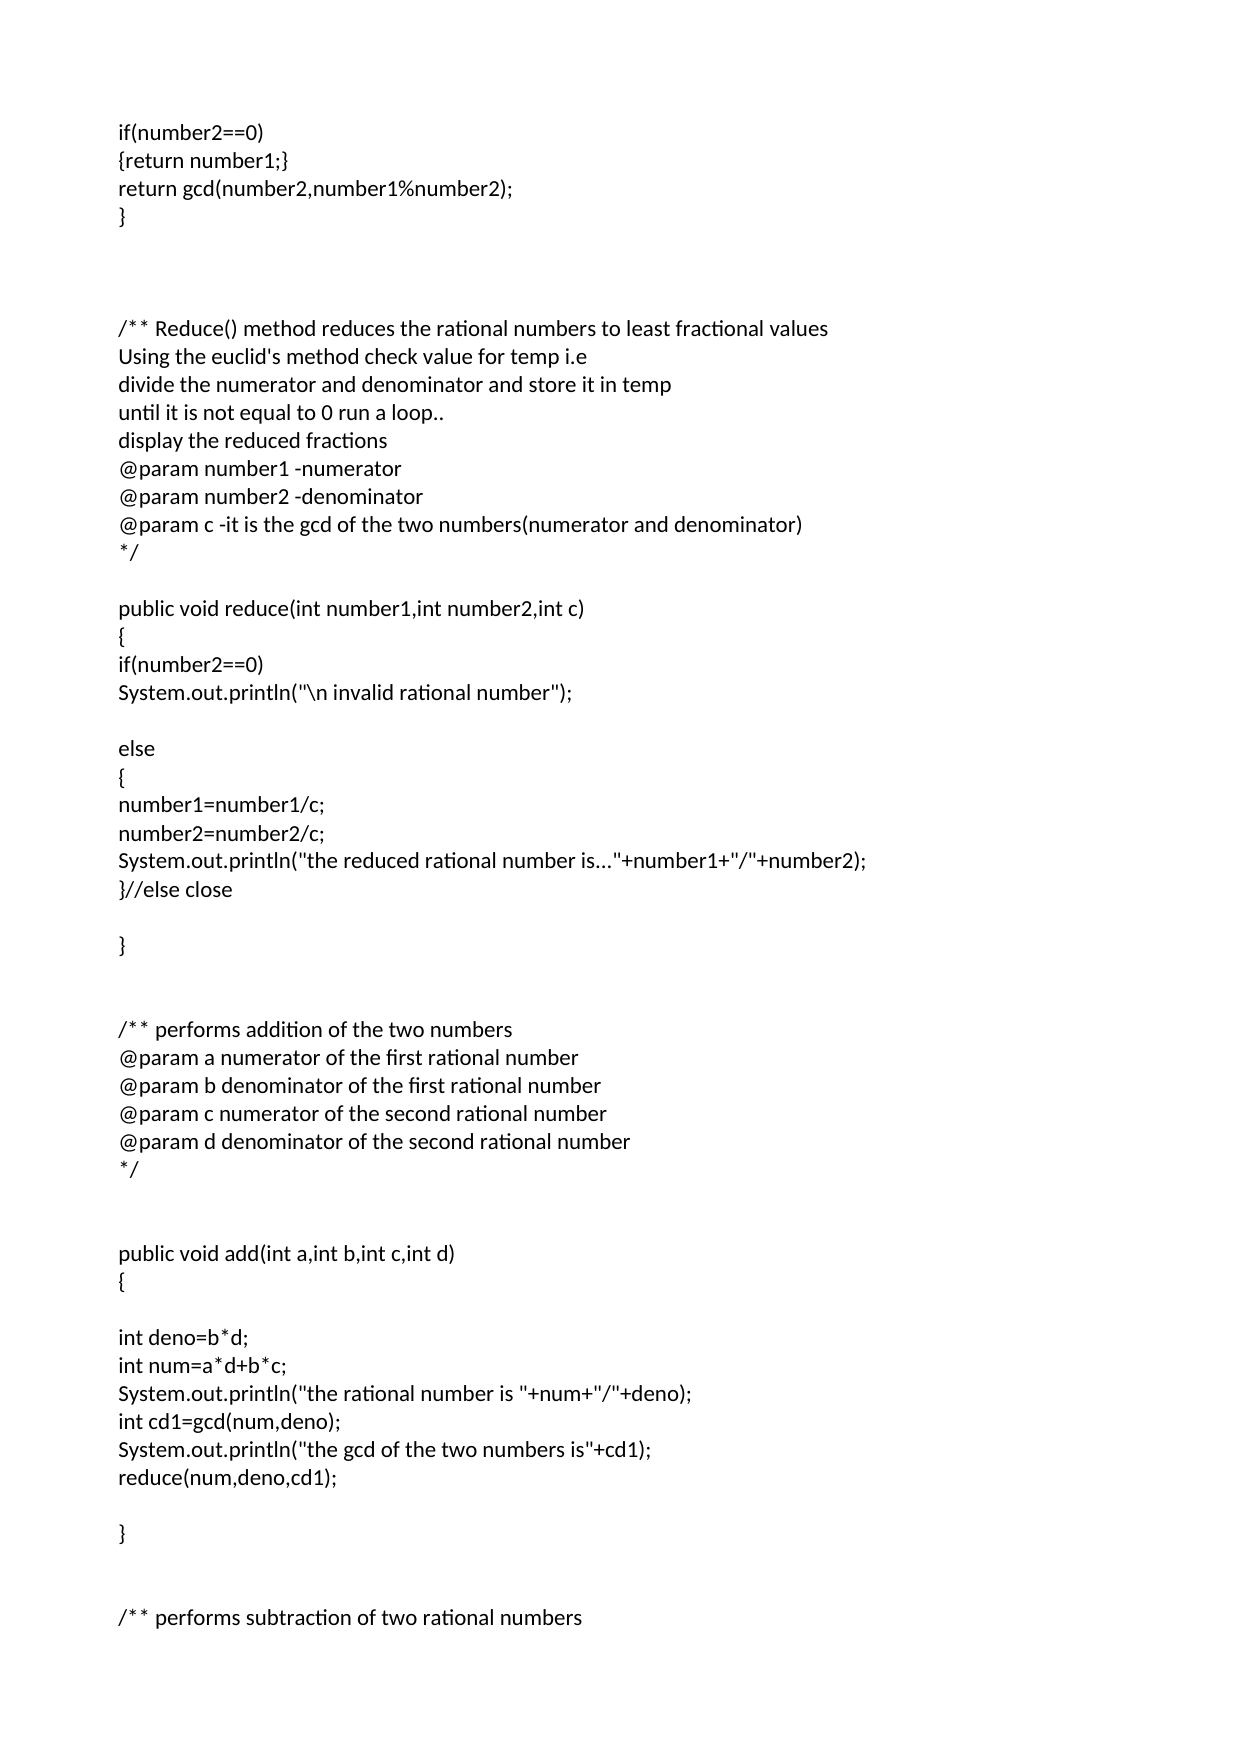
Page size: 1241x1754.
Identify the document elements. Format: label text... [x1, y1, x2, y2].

text */ [118, 538, 1122, 566]
text /** performs subtraction of two rational numbers [118, 1603, 1122, 1631]
text /** performs addition of the two numbers [118, 1015, 1122, 1043]
text { [118, 763, 1122, 791]
text System.out.println("the rational number is "+num+"/"+deno); [118, 1379, 1122, 1407]
text */ [118, 1155, 1122, 1183]
text public void reduce(int number1,int number2,int c) [118, 594, 1122, 622]
text @param number1 -numerator [118, 454, 1122, 482]
text @param number2 -denominator [118, 482, 1122, 510]
text } [118, 1519, 1122, 1547]
text Using the euclid's method check value for temp i.e [118, 342, 1122, 370]
text int num=a*d+b*c; [118, 1351, 1122, 1379]
text public void add(int a,int b,int c,int d) [118, 1239, 1122, 1267]
text if(number2==0) [118, 651, 1122, 678]
text display the reduced fractions [118, 426, 1122, 454]
text { [118, 622, 1122, 651]
text } [118, 202, 1122, 230]
text divide the numerator and denominator and store it in temp [118, 370, 1122, 398]
text return gcd(number2,number1%number2); [118, 174, 1122, 202]
text @param b denominator of the first rational number [118, 1071, 1122, 1099]
text /** Reduce() method reduces the rational numbers to least fractional values [118, 314, 1122, 342]
text System.out.println("\n invalid rational number"); [118, 678, 1122, 707]
text @param a numerator of the first rational number [118, 1043, 1122, 1071]
text System.out.println("the reduced rational number is..."+number1+"/"+number2); [118, 847, 1122, 875]
text until it is not equal to 0 run a loop.. [118, 398, 1122, 426]
text } [118, 931, 1122, 959]
text reduce(num,deno,cd1); [118, 1463, 1122, 1491]
text if(number2==0) [118, 118, 1122, 146]
text @param c numerator of the second rational number [118, 1099, 1122, 1127]
text }//else close [118, 875, 1122, 903]
text number1=number1/c; [118, 791, 1122, 819]
text System.out.println("the gcd of the two numbers is"+cd1); [118, 1435, 1122, 1463]
text { [118, 1267, 1122, 1295]
text @param d denominator of the second rational number [118, 1127, 1122, 1155]
text {return number1;} [118, 146, 1122, 174]
text int cd1=gcd(num,deno); [118, 1407, 1122, 1435]
text else [118, 734, 1122, 763]
text int deno=b*d; [118, 1323, 1122, 1351]
text number2=number2/c; [118, 819, 1122, 847]
text @param c -it is the gcd of the two numbers(numerator and denominator) [118, 510, 1122, 538]
